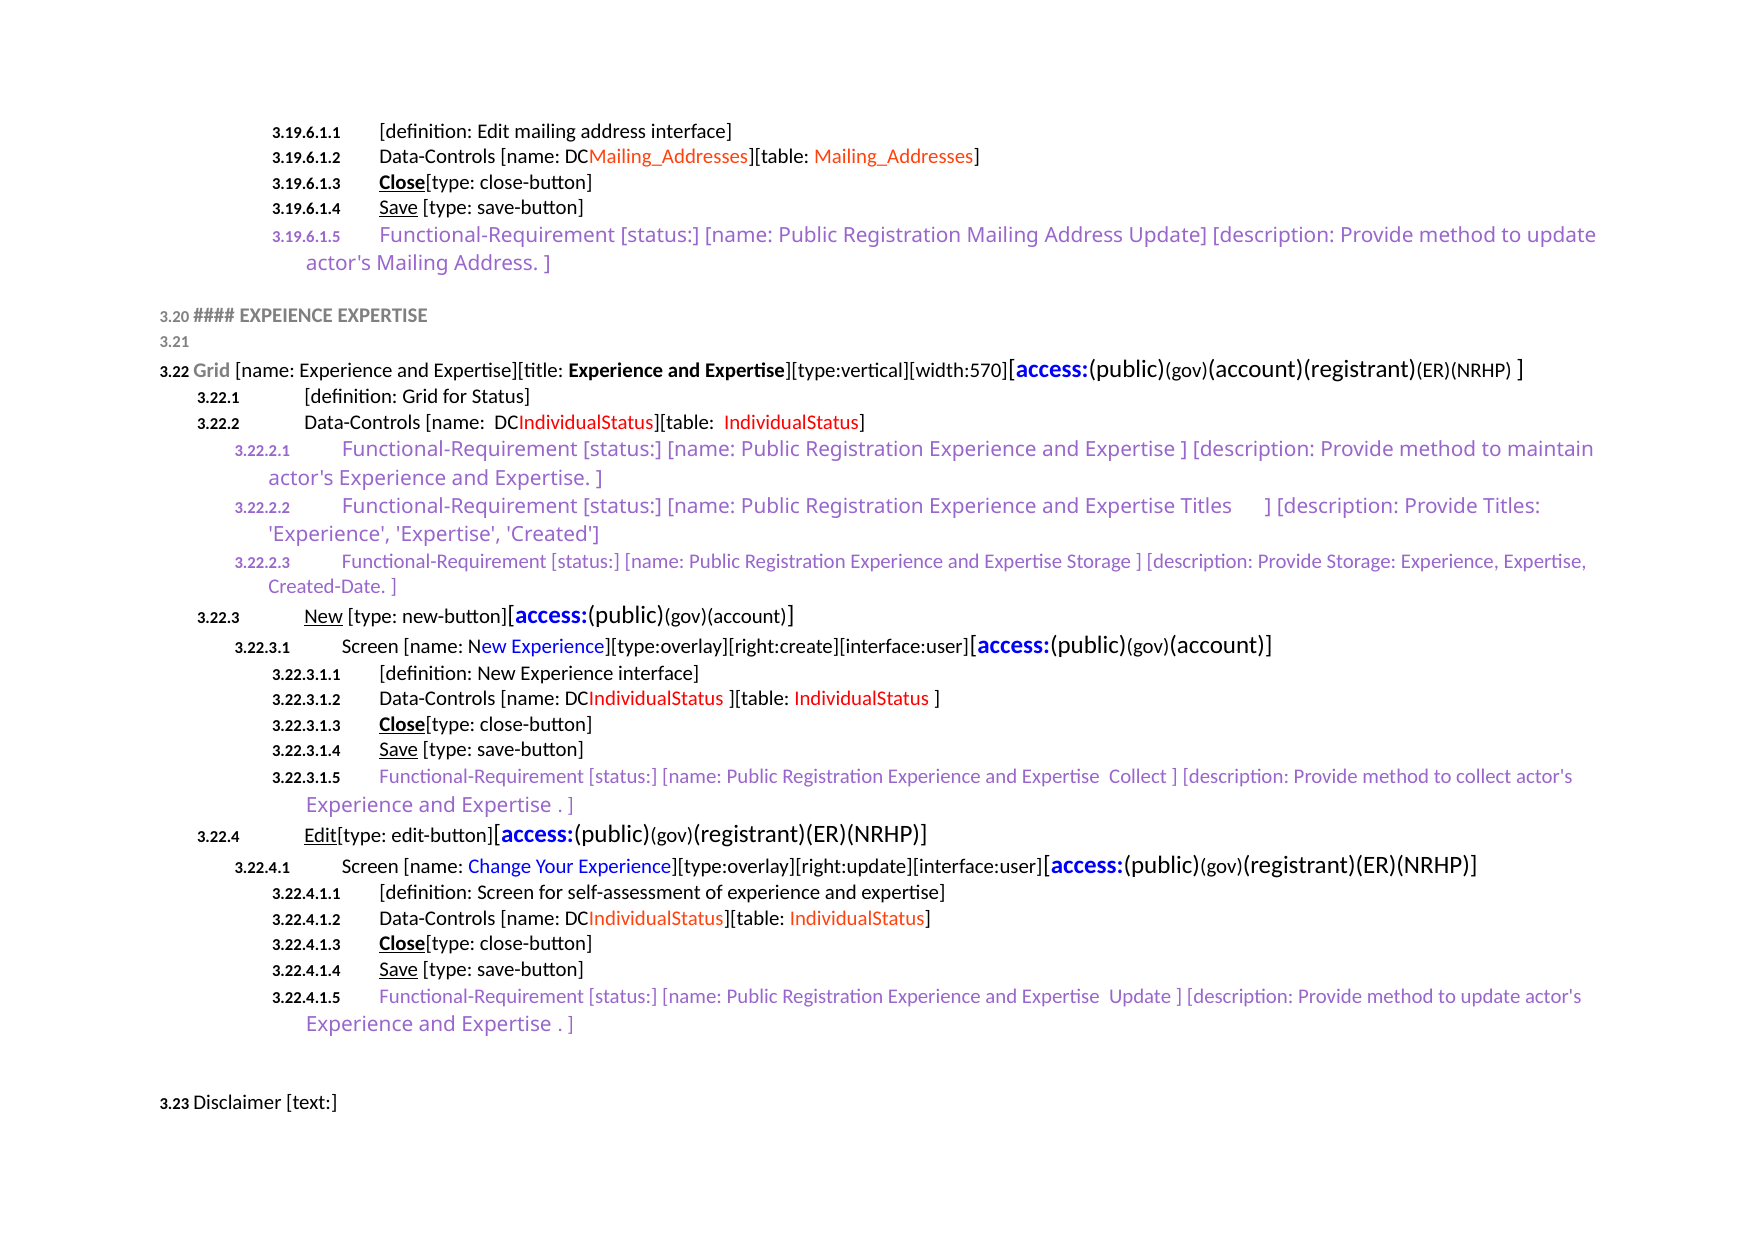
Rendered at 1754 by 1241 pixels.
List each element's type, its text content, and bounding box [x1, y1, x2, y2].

list Functional-Requirement [status:] [name: Public Registration Experience and Expertise Collect ] [description: Provide method to collect actor's Experience and Expertise . ] [268, 762, 1636, 818]
list Screen [name: Change Your Experience][type:overlay][right:update][interface:user][access:(public)(gov)(registrant)(ER)(NRHP)] [231, 849, 1636, 879]
list Data-Controls [name: DCMailing_Addresses][table: Mailing_Addresses] [268, 143, 1636, 169]
list Functional-Requirement [status:] [name: Public Registration Experience and Expertise ] [description: Provide method to maintain actor's Experience and Expertise. ] [231, 434, 1636, 491]
list Save [type: save-button] [268, 956, 1636, 981]
list Close[type: close-button] [268, 169, 1636, 194]
list Save [type: save-button] [268, 736, 1636, 762]
list Close[type: close-button] [268, 711, 1636, 736]
list Data-Controls [name: DCIndividualStatus][table: IndividualStatus] [193, 409, 1636, 434]
list New [type: new-button][access:(public)(gov)(account)] [193, 599, 1636, 629]
list [definition: Screen for self-assessment of experience and expertise] [268, 879, 1636, 905]
list Data-Controls [name: DCIndividualStatus ][table: IndividualStatus ] [268, 685, 1636, 711]
list Data-Controls [name: DCIndividualStatus][table: IndividualStatus] [268, 905, 1636, 930]
list [definition: Grid for Status] [193, 383, 1636, 409]
list Disclaimer [text:] [156, 1089, 1636, 1114]
list [definition: Edit mailing address interface] [268, 118, 1636, 143]
list Functional-Requirement [status:] [name: Public Registration Experience and Expertise Update ] [description: Provide method to update actor's Experience and Expertise . ] [268, 981, 1636, 1038]
list [definition: New Experience interface] [268, 660, 1636, 685]
list Close[type: close-button] [268, 930, 1636, 956]
list Screen [name: New Experience][type:overlay][right:create][interface:user][access:(public)(gov)(account)] [231, 629, 1636, 660]
list Grid [name: Experience and Expertise][title: Experience and Expertise][type:vertical][width:570][access:(public)(gov)(account)(registrant)(ER)(NRHP) ] [156, 353, 1636, 383]
list #### EXPEIENCE EXPERTISE [156, 302, 1636, 327]
list Edit[type: edit-button][access:(public)(gov)(registrant)(ER)(NRHP)] [193, 818, 1636, 849]
list Functional-Requirement [status:] [name: Public Registration Experience and Expertise Storage ] [description: Provide Storage: Experience, Expertise, Created-Date. ] [231, 548, 1636, 599]
list Save [type: save-button] [268, 194, 1636, 220]
list Functional-Requirement [status:] [name: Public Registration Experience and Expertise Titles ] [description: Provide Titles: 'Experience', 'Expertise', 'Created'] [231, 491, 1636, 548]
list Functional-Requirement [status:] [name: Public Registration Mailing Address Update] [description: Provide method to update actor's Mailing Address. ] [268, 220, 1636, 277]
